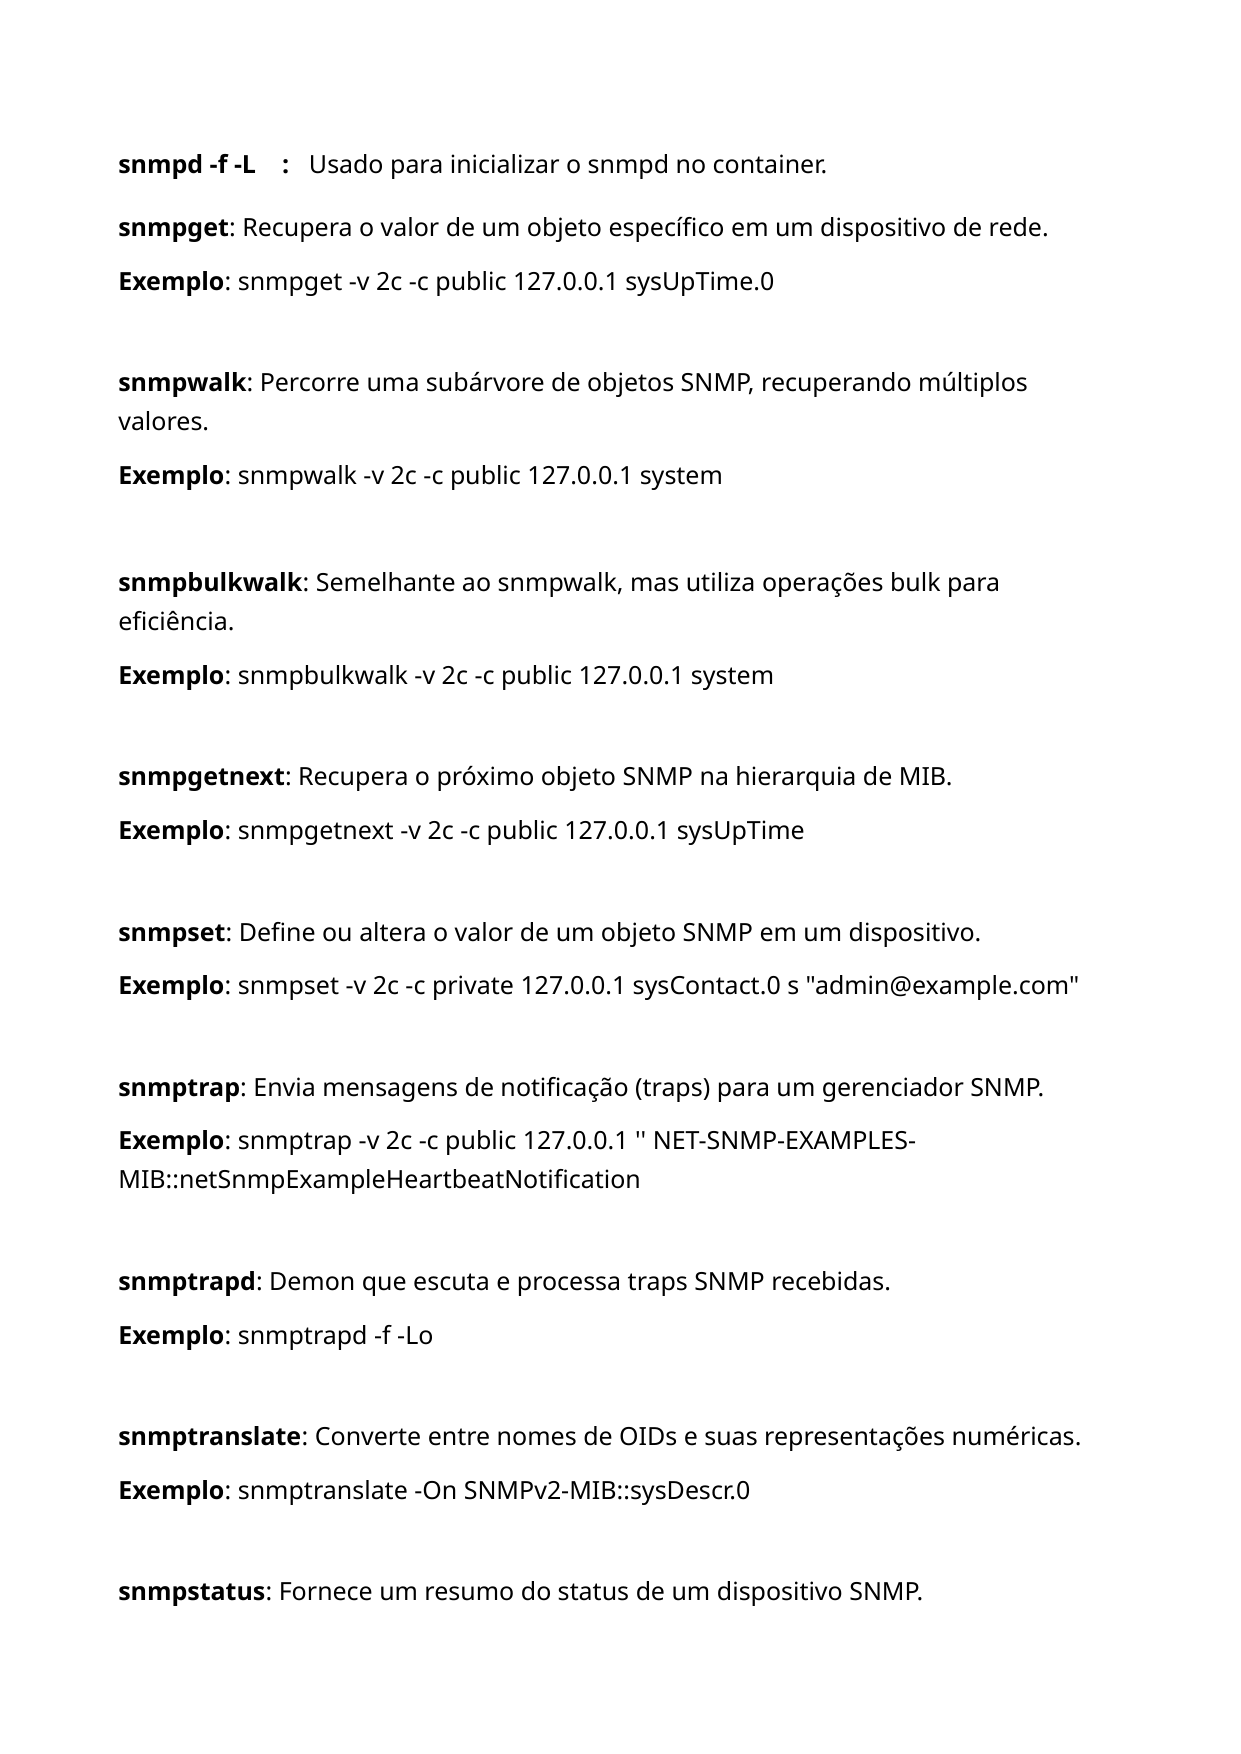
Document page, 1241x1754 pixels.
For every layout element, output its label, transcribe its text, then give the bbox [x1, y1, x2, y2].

text Exemplo: snmpgetnext -v 2c -c public 127.0.0.1 sysUpTime [118, 813, 1122, 847]
text Exemplo: snmptrap -v 2c -c public 127.0.0.1 '' NET-SNMP-EXAMPLES-MIB::netSnmpExampleHeartbeatNotification [118, 1123, 1122, 1196]
text snmpd -f -L : Usado para inicializar o snmpd no container. [118, 147, 1122, 181]
text snmpwalk: Percorre uma subárvore de objetos SNMP, recuperando múltiplos valores. [118, 364, 1122, 438]
text snmpget: Recupera o valor de um objeto específico em um dispositivo de rede. [118, 210, 1122, 244]
text snmptranslate: Converte entre nomes de OIDs e suas representações numéricas. [118, 1419, 1122, 1453]
text snmptrap: Envia mensagens de notificação (traps) para um gerenciador SNMP. [118, 1069, 1122, 1103]
text snmpstatus: Fornece um resumo do status de um dispositivo SNMP. [118, 1574, 1122, 1608]
text snmpgetnext: Recupera o próximo objeto SNMP na hierarquia de MIB. [118, 759, 1122, 793]
text Exemplo: snmpget -v 2c -c public 127.0.0.1 sysUpTime.0 [118, 263, 1122, 297]
text snmpset: Define ou altera o valor de um objeto SNMP em um dispositivo. [118, 914, 1122, 948]
text Exemplo: snmpset -v 2c -c private 127.0.0.1 sysContact.0 s "admin@example.com" [118, 968, 1122, 1002]
text Exemplo: snmpbulkwalk -v 2c -c public 127.0.0.1 system [118, 658, 1122, 692]
text Exemplo: snmpwalk -v 2c -c public 127.0.0.1 system [118, 457, 1122, 491]
text Exemplo: snmptranslate -On SNMPv2-MIB::sysDescr.0 [118, 1472, 1122, 1506]
text snmptrapd: Demon que escuta e processa traps SNMP recebidas. [118, 1263, 1122, 1298]
text Exemplo: snmptrapd -f -Lo [118, 1317, 1122, 1351]
text snmpbulkwalk: Semelhante ao snmpwalk, mas utiliza operações bulk para eficiência. [118, 565, 1122, 638]
